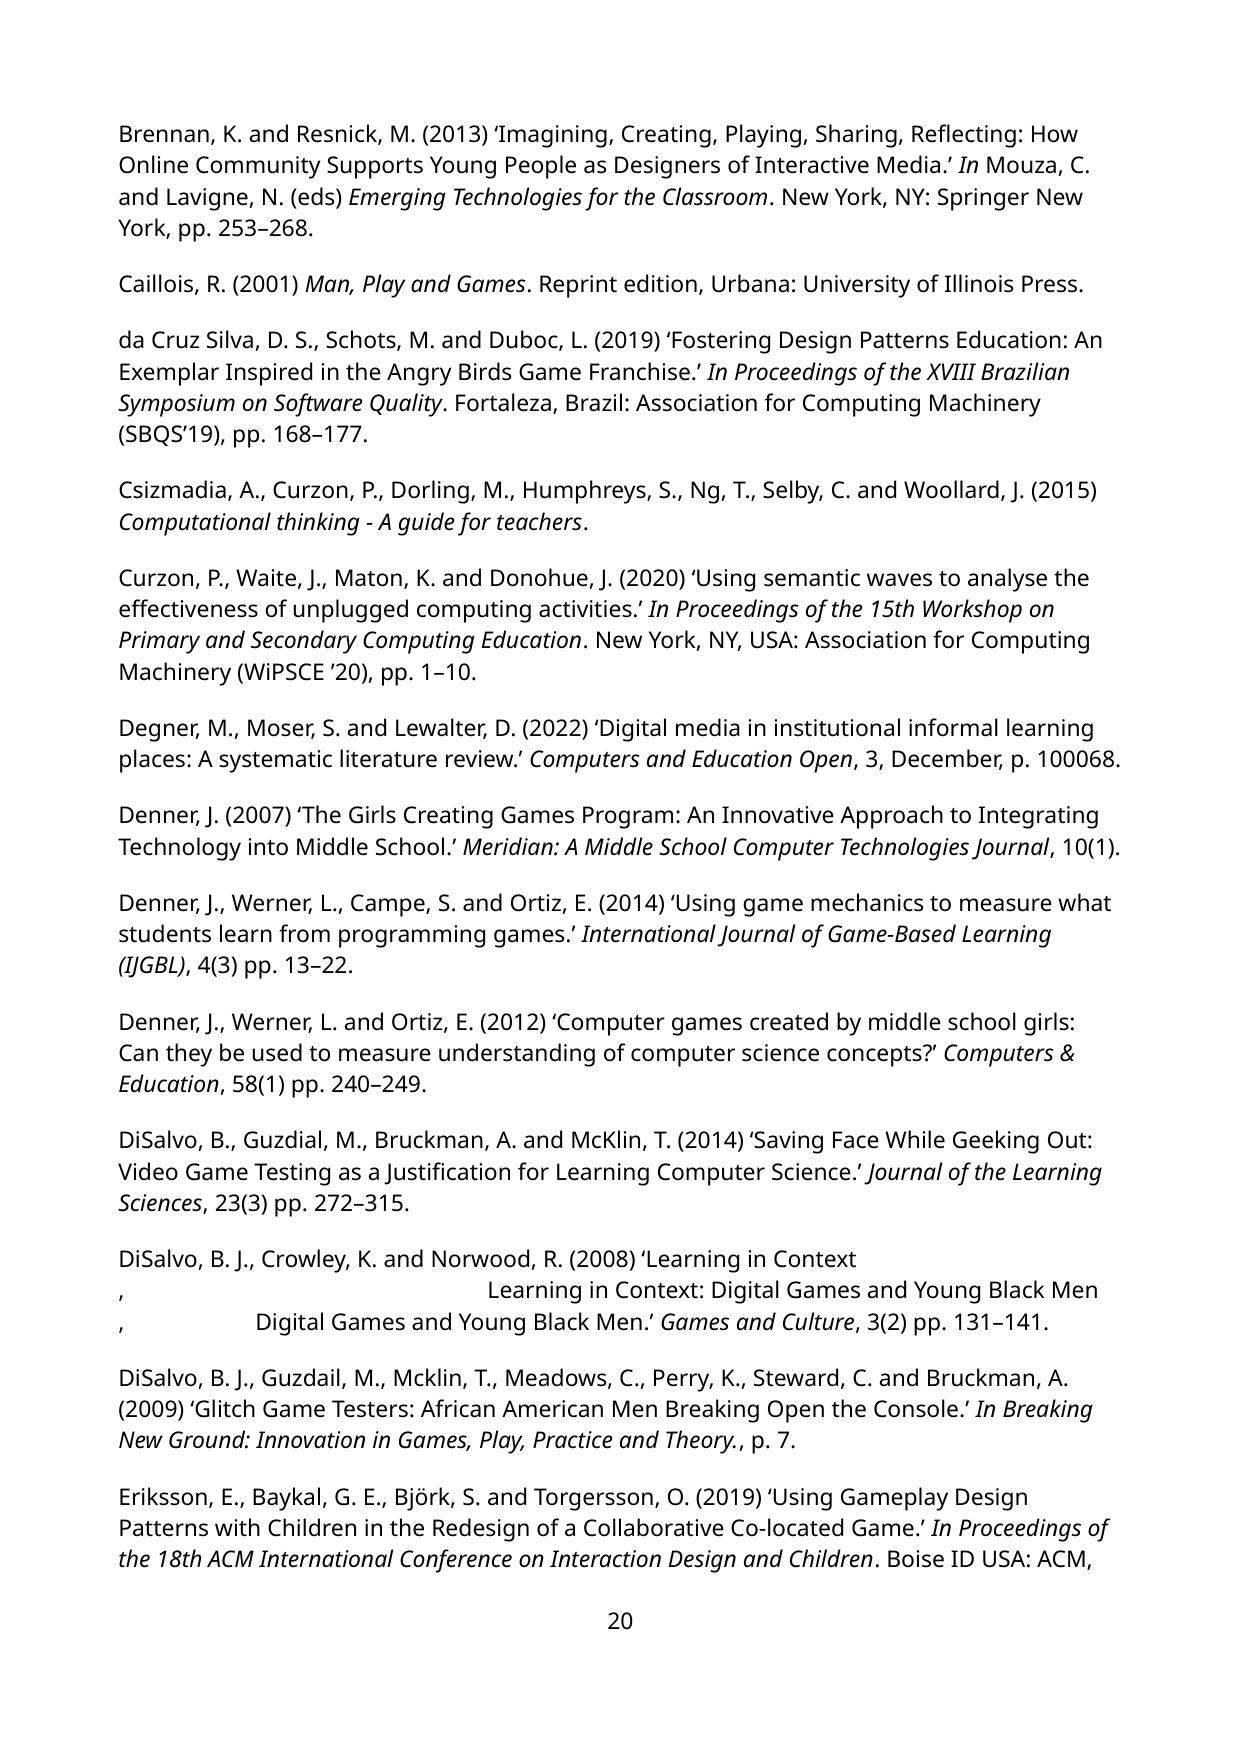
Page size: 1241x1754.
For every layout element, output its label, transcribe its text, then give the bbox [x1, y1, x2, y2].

text Denner, J., Werner, L. and Ortiz, E. (2012) ‘Computer games created by middle school girls: Can they be used to measure understanding of computer science concepts?’ Computers & Education, 58(1) pp. 240–249. [118, 1006, 1122, 1099]
text Caillois, R. (2001) Man, Play and Games. Reprint edition, Urbana: University of Illinois Press. [118, 268, 1122, 299]
text Degner, M., Moser, S. and Lewalter, D. (2022) ‘Digital media in institutional informal learning places: A systematic literature review.’ Computers and Education Open, 3, December, p. 100068. [118, 712, 1122, 774]
text Brennan, K. and Resnick, M. (2013) ‘Imagining, Creating, Playing, Sharing, Reflecting: How Online Community Supports Young People as Designers of Interactive Media.’ In Mouza, C. and Lavigne, N. (eds) Emerging Technologies for the Classroom. New York, NY: Springer New York, pp. 253–268. [118, 118, 1122, 243]
text Denner, J. (2007) ‘The Girls Creating Games Program: An Innovative Approach to Integrating Technology into Middle School.’ Meridian: A Middle School Computer Technologies Journal, 10(1). [118, 799, 1122, 862]
text DiSalvo, B. J., Guzdail, M., Mcklin, T., Meadows, C., Perry, K., Steward, C. and Bruckman, A. (2009) ‘Glitch Game Testers: African American Men Breaking Open the Console.’ In Breaking New Ground: Innovation in Games, Play, Practice and Theory., p. 7. [118, 1362, 1122, 1456]
text DiSalvo, B. J., Crowley, K. and Norwood, R. (2008) ‘Learning in Context , Learning in Context: Digital Games and Young Black Men , Digital Games and Young Black Men.’ Games and Culture, 3(2) pp. 131–141. [118, 1243, 1122, 1337]
text Denner, J., Werner, L., Campe, S. and Ortiz, E. (2014) ‘Using game mechanics to measure what students learn from programming games.’ International Journal of Game-Based Learning (IJGBL), 4(3) pp. 13–22. [118, 887, 1122, 981]
text Eriksson, E., Baykal, G. E., Björk, S. and Torgersson, O. (2019) ‘Using Gameplay Design Patterns with Children in the Redesign of a Collaborative Co-located Game.’ In Proceedings of the 18th ACM International Conference on Interaction Design and Children. Boise ID USA: ACM, [118, 1481, 1122, 1574]
text DiSalvo, B., Guzdial, M., Bruckman, A. and McKlin, T. (2014) ‘Saving Face While Geeking Out: Video Game Testing as a Justification for Learning Computer Science.’ Journal of the Learning Sciences, 23(3) pp. 272–315. [118, 1124, 1122, 1218]
text Csizmadia, A., Curzon, P., Dorling, M., Humphreys, S., Ng, T., Selby, C. and Woollard, J. (2015) Computational thinking - A guide for teachers. [118, 474, 1122, 537]
text da Cruz Silva, D. S., Schots, M. and Duboc, L. (2019) ‘Fostering Design Patterns Education: An Exemplar Inspired in the Angry Birds Game Franchise.’ In Proceedings of the XVIII Brazilian Symposium on Software Quality. Fortaleza, Brazil: Association for Computing Machinery (SBQS’19), pp. 168–177. [118, 324, 1122, 449]
text Curzon, P., Waite, J., Maton, K. and Donohue, J. (2020) ‘Using semantic waves to analyse the effectiveness of unplugged computing activities.’ In Proceedings of the 15th Workshop on Primary and Secondary Computing Education. New York, NY, USA: Association for Computing Machinery (WiPSCE ’20), pp. 1–10. [118, 562, 1122, 687]
